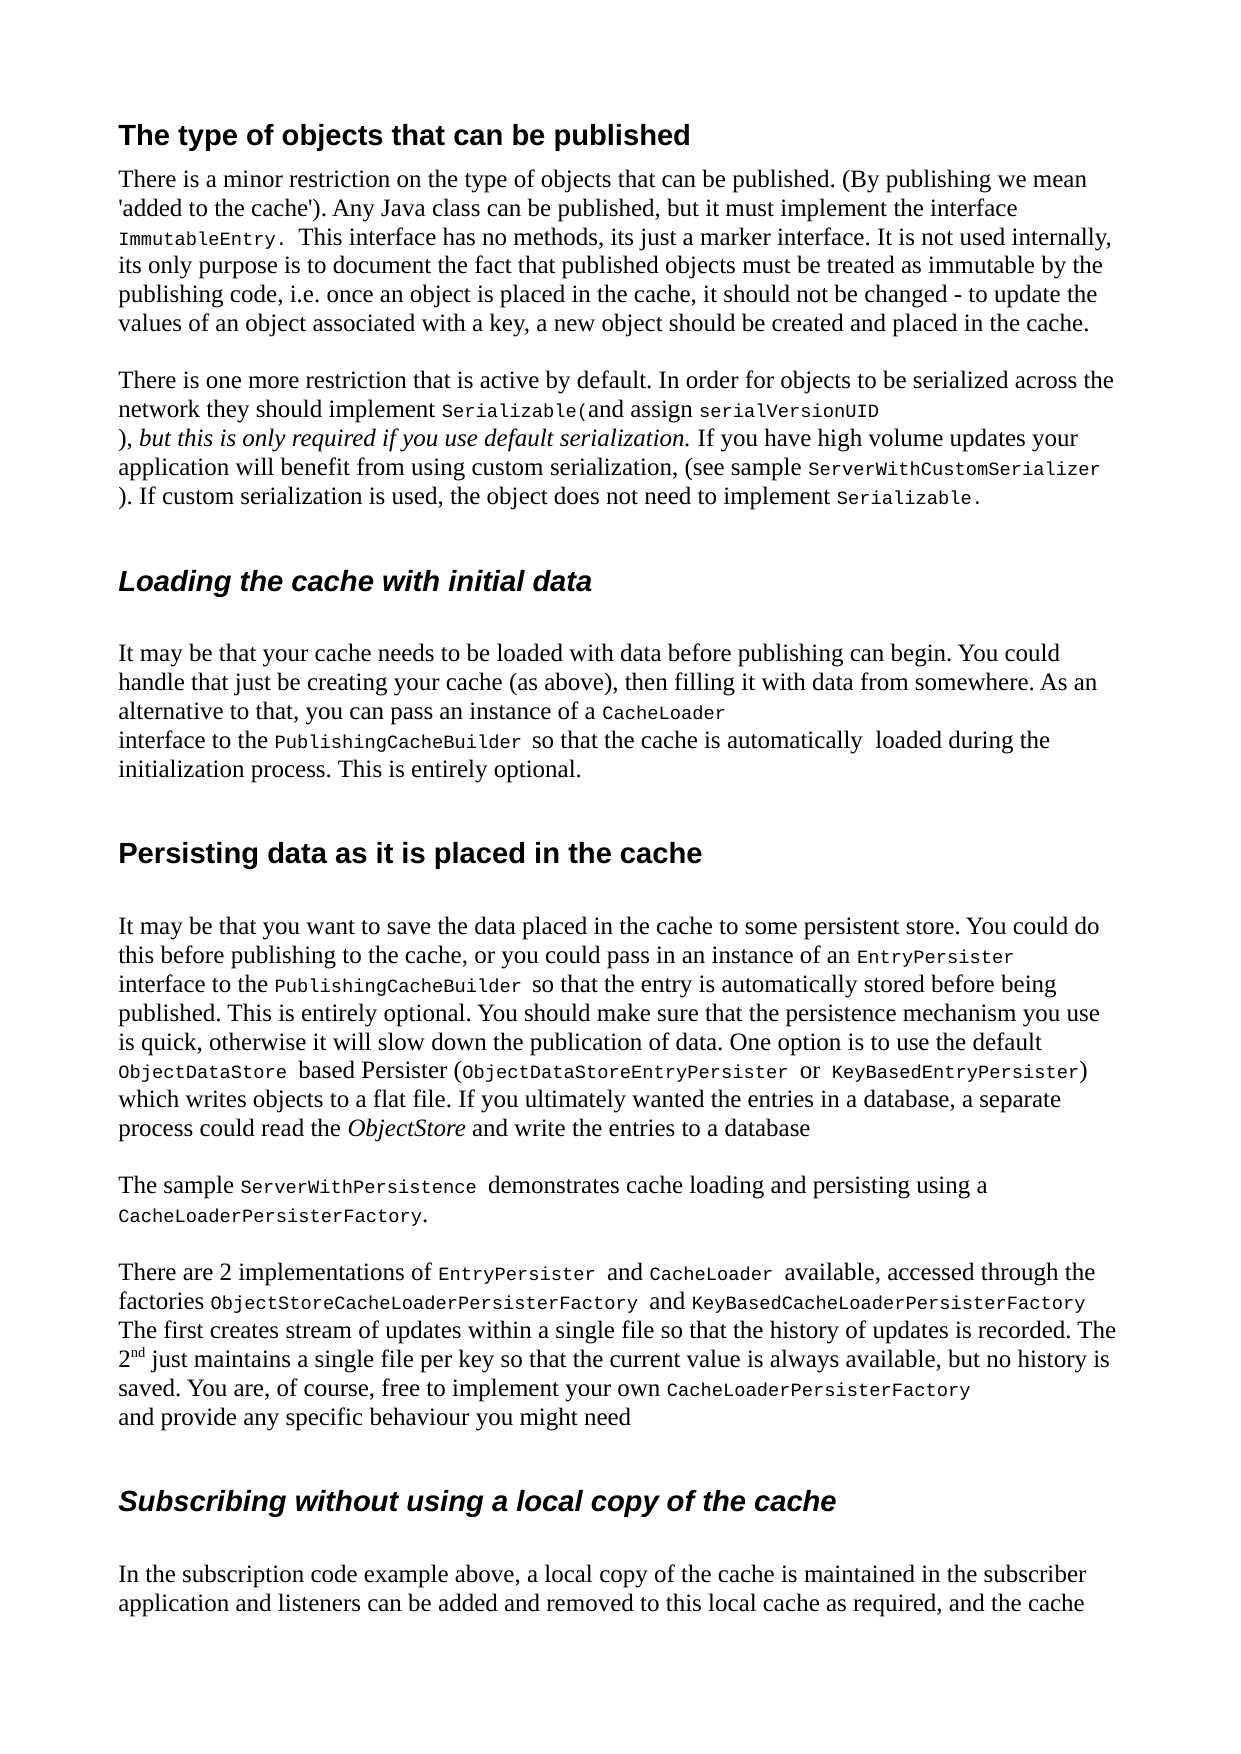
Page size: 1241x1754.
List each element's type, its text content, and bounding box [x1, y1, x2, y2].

text It may be that you want to save the data placed in the cache to some persistent store. You could do this before publishing to the cache, or you could pass in an instance of an EntryPersister [118, 911, 1122, 969]
subtitle The type of objects that can be published [118, 118, 1122, 152]
text There is one more restriction that is active by default. In order for objects to be serialized across the network they should implement Serializable(and assign serialVersionUID [118, 366, 1122, 423]
text It may be that your cache needs to be loaded with data before publishing can begin. You could handle that just be creating your cache (as above), then filling it with data from somewhere. As an alternative to that, you can pass an instance of a CacheLoader [118, 638, 1122, 725]
text interface to the PublishingCacheBuilder so that the entry is automatically stored before being published. This is entirely optional. You should make sure that the persistence mechanism you use is quick, otherwise it will slow down the publication of data. One option is to use the default ObjectDataStore based Persister (ObjectDataStoreEntryPersister or KeyBasedEntryPersister) which writes objects to a flat file. If you ultimately wanted the entries in a database, a separate process could read the ObjectStore and write the entries to a database [118, 969, 1122, 1142]
text The sample ServerWithPersistence demonstrates cache loading and persisting using a CacheLoaderPersisterFactory. [118, 1171, 1122, 1228]
text ). If custom serialization is used, the object does not need to implement Serializable. [118, 481, 1122, 510]
text The first creates stream of updates within a single file so that the history of updates is recorded. The 2nd just maintains a single file per key so that the current value is always available, but no history is saved. You are, of course, free to implement your own CacheLoaderPersisterFactory [118, 1315, 1122, 1402]
text and provide any specific behaviour you might need [118, 1402, 1122, 1430]
text In the subscription code example above, a local copy of the cache is maintained in the subscriber application and listeners can be added and removed to this local cache as required, and the cache [118, 1559, 1122, 1616]
subtitle Subscribing without using a local copy of the cache [118, 1484, 1122, 1518]
subtitle Persisting data as it is placed in the cache [118, 836, 1122, 870]
text There is a minor restriction on the type of objects that can be published. (By publishing we mean 'added to the cache'). Any Java class can be published, but it must implement the interface ImmutableEntry. This interface has no methods, its just a marker interface. It is not used internally, its only purpose is to document the fact that published objects must be treated as immutable by the publishing code, i.e. once an object is placed in the cache, it should not be changed - to update the values of an object associated with a key, a new object should be created and placed in the cache. [118, 164, 1122, 337]
subtitle Loading the cache with initial data [118, 564, 1122, 597]
text There are 2 implementations of EntryPersister and CacheLoader available, accessed through the factories ObjectStoreCacheLoaderPersisterFactory and KeyBasedCacheLoaderPersisterFactory [118, 1257, 1122, 1315]
text interface to the PublishingCacheBuilder so that the cache is automatically loaded during the initialization process. This is entirely optional. [118, 725, 1122, 783]
text ), but this is only required if you use default serialization. If you have high volume updates your application will benefit from using custom serialization, (see sample ServerWithCustomSerializer [118, 423, 1122, 481]
